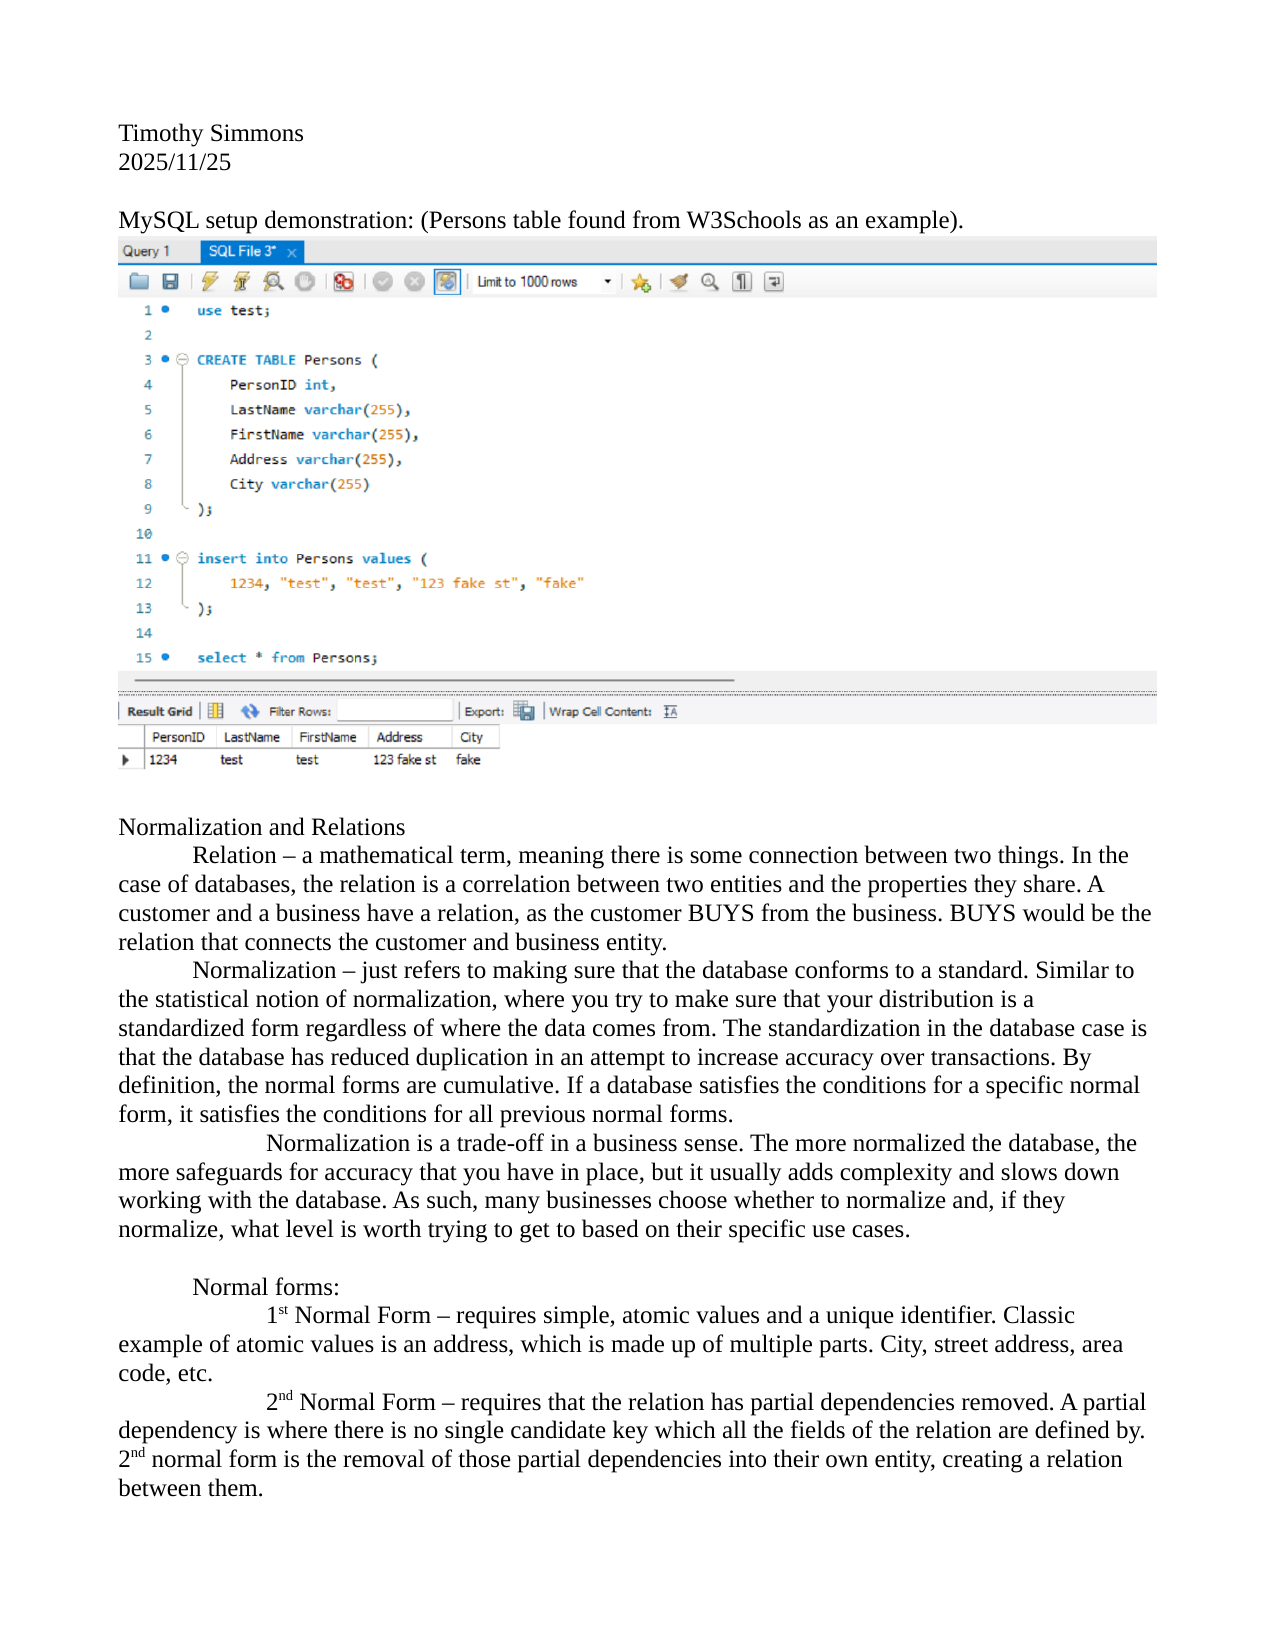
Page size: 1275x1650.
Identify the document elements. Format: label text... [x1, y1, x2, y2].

text Relation – a mathematical term, meaning there is some connection between two things. In the case of databases, the relation is a correlation between two entities and the properties they share. A customer and a business have a relation, as the customer BUYS from the business. BUYS would be the relation that connects the customer and business entity. [118, 841, 1157, 956]
picture [118, 236, 1157, 784]
text Normalization and Relations [118, 812, 1157, 841]
text Normalization is a trade-off in a business sense. The more normalized the database, the more safeguards for accuracy that you have in place, but it usually adds complexity and slows down working with the database. As such, many businesses choose whether to normalize and, if they normalize, what level is worth trying to get to based on their specific use cases. [118, 1128, 1157, 1243]
text 1st Normal Form – requires simple, atomic values and a unique identifier. Classic example of atomic values is an address, which is made up of multiple parts. City, street address, area code, etc. [118, 1301, 1157, 1387]
text Normalization – just refers to making sure that the database conforms to a standard. Similar to the statistical notion of normalization, where you try to make sure that your distribution is a standardized form regardless of where the data comes from. The standardization in the database case is that the database has reduced duplication in an attempt to increase accuracy over transactions. By definition, the normal forms are cumulative. If a database satisfies the conditions for a specific normal form, it satisfies the conditions for all previous normal forms. [118, 956, 1157, 1128]
text MySQL setup demonstration: (Persons table found from W3Schools as an example). [118, 205, 1157, 234]
text Normal forms: [118, 1272, 1157, 1301]
text 2nd Normal Form – requires that the relation has partial dependencies removed. A partial dependency is where there is no single candidate key which all the fields of the relation are defined by. 2nd normal form is the removal of those partial dependencies into their own entity, creating a relation between them. [118, 1387, 1157, 1502]
